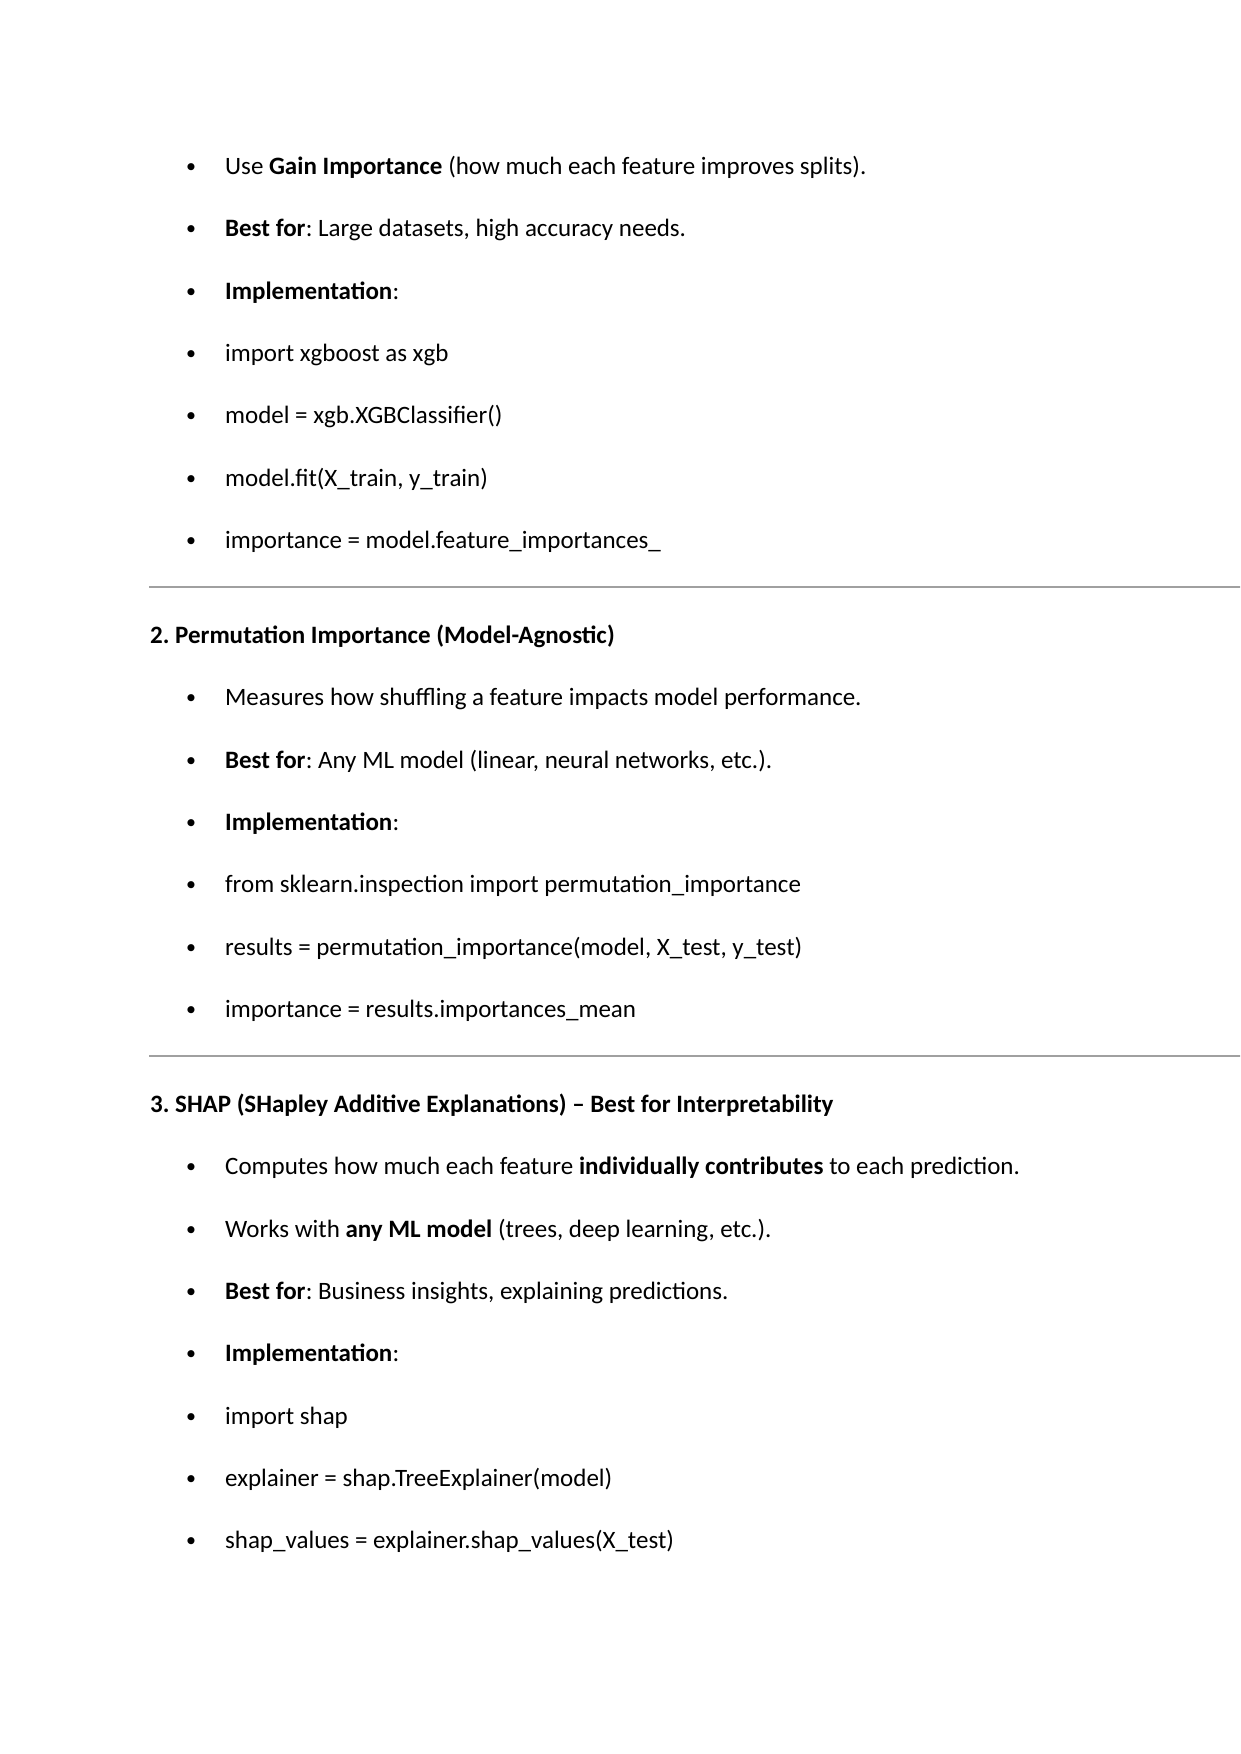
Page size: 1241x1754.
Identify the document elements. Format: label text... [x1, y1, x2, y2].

list Use Gain Importance (how much each feature improves splits). [187, 150, 1090, 181]
list Best for: Large datasets, high accuracy needs. [187, 212, 1090, 243]
list model.fit(X_train, y_train) [187, 462, 1090, 492]
list results = permutation_importance(model, X_test, y_test) [187, 931, 1090, 961]
list Implementation: [187, 1337, 1090, 1368]
list import shap [187, 1400, 1090, 1430]
list shap_values = explainer.shap_values(X_test) [187, 1525, 1090, 1555]
list importance = model.feature_importances_ [187, 524, 1090, 555]
list importance = results.importances_mean [187, 993, 1090, 1024]
list model = xgb.XGBClassifier() [187, 399, 1090, 430]
text 2. Permutation Importance (Model-Agnostic) [150, 619, 1090, 649]
list Measures how shuffling a feature impacts model performance. [187, 681, 1090, 712]
list explainer = shap.TreeExplainer(model) [187, 1462, 1090, 1493]
list Implementation: [187, 806, 1090, 837]
text 3. SHAP (SHapley Additive Explanations) – Best for Interpretability [150, 1088, 1090, 1118]
list Implementation: [187, 275, 1090, 305]
list Best for: Business insights, explaining predictions. [187, 1275, 1090, 1306]
list Works with any ML model (trees, deep learning, etc.). [187, 1213, 1090, 1243]
list Computes how much each feature individually contributes to each prediction. [187, 1150, 1090, 1181]
list Best for: Any ML model (linear, neural networks, etc.). [187, 744, 1090, 774]
list from sklearn.inspection import permutation_importance [187, 868, 1090, 899]
list import xgboost as xgb [187, 337, 1090, 368]
